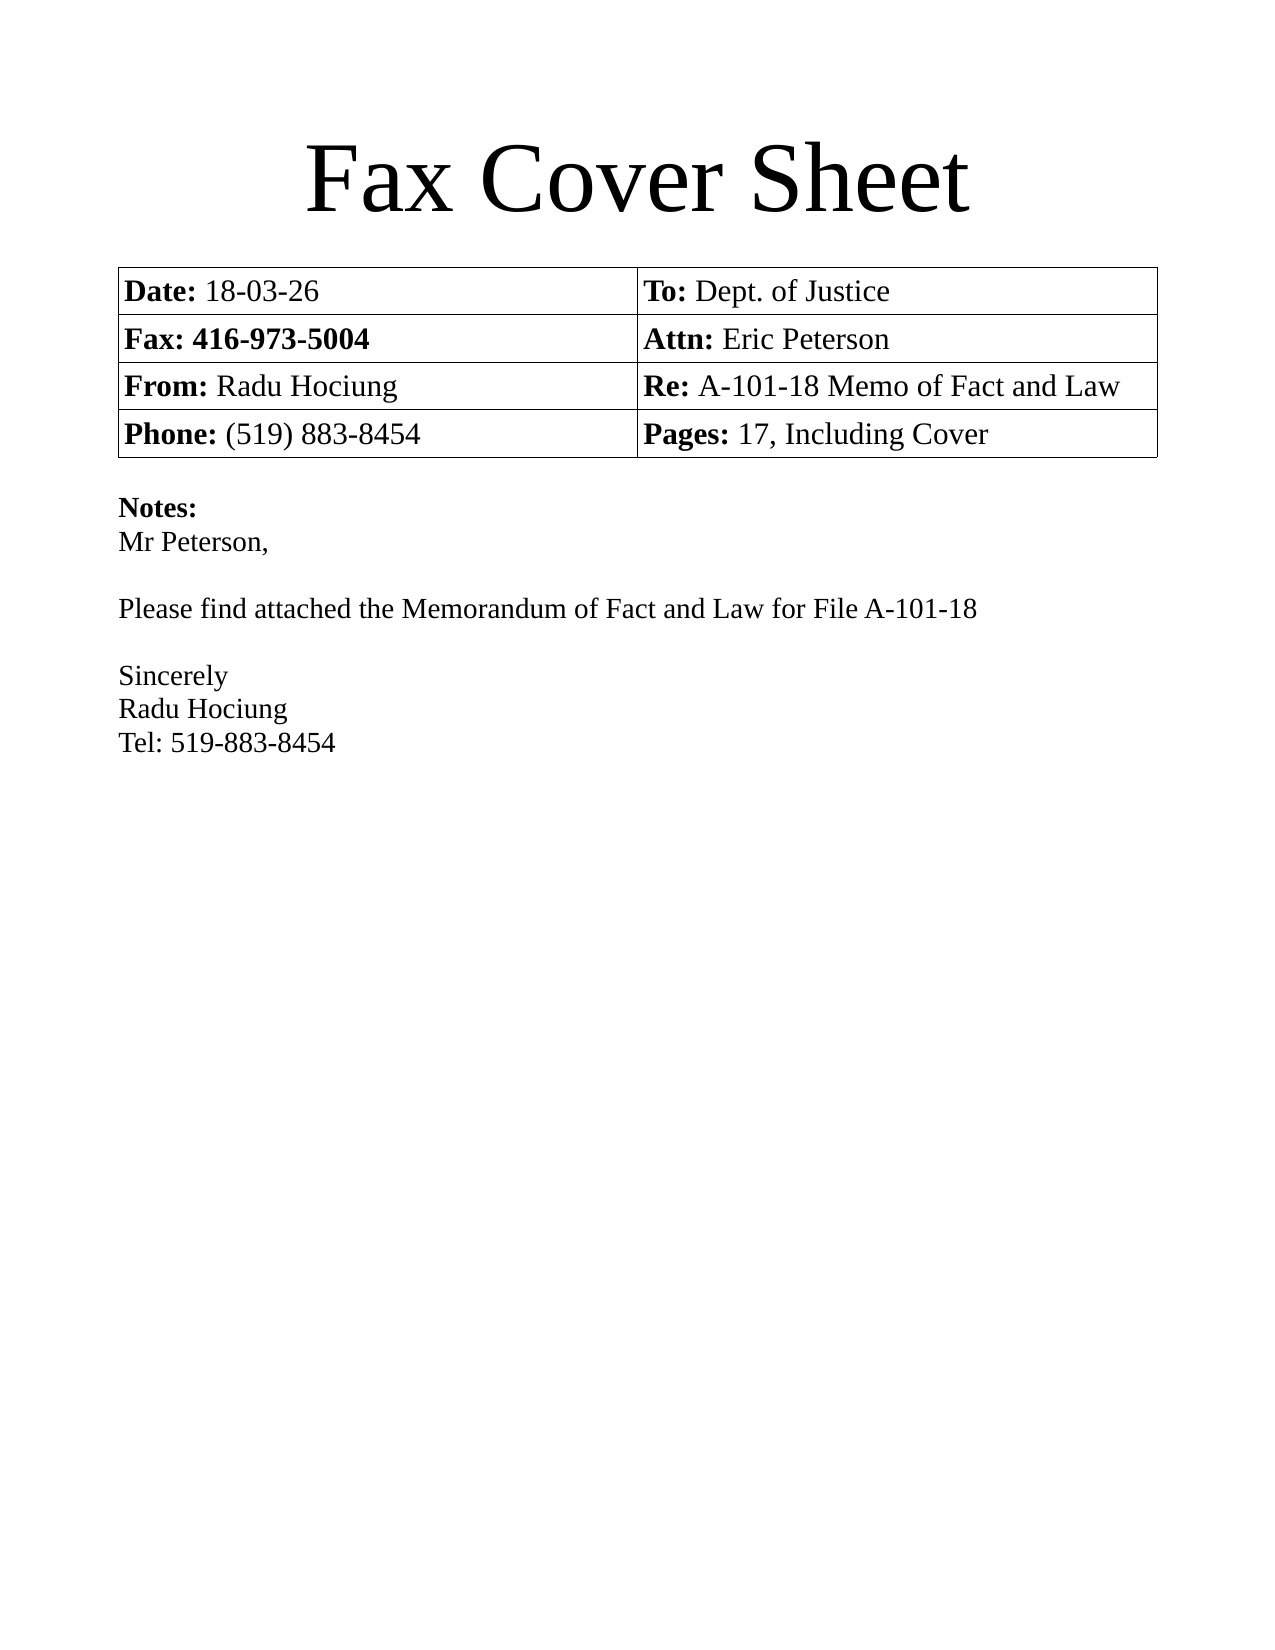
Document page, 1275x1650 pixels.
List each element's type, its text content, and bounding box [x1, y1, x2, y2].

subtitle Mr Peterson, Please find attached the Memorandum of Fact and Law for File A-101-18 Sincerely Radu Hociung Tel: 519-883-8454 [118, 524, 1157, 759]
table_cell Re: A-101-18 Memo of Fact and Law [638, 363, 1157, 409]
table_cell Pages: 17, Including Cover [638, 410, 1157, 457]
subtitle Fax Cover Sheet [118, 118, 1157, 233]
table_cell Attn: Eric Peterson [638, 315, 1157, 362]
table_cell Phone: (519) 883-8454 [119, 410, 637, 457]
table_header To: Dept. of Justice [638, 268, 1157, 314]
table_cell From: Radu Hociung [119, 363, 637, 409]
table_header Date: 18-03-26 [119, 268, 637, 314]
table_cell Fax: 416-973-5004 [119, 315, 637, 362]
subtitle Notes: [118, 490, 1157, 524]
